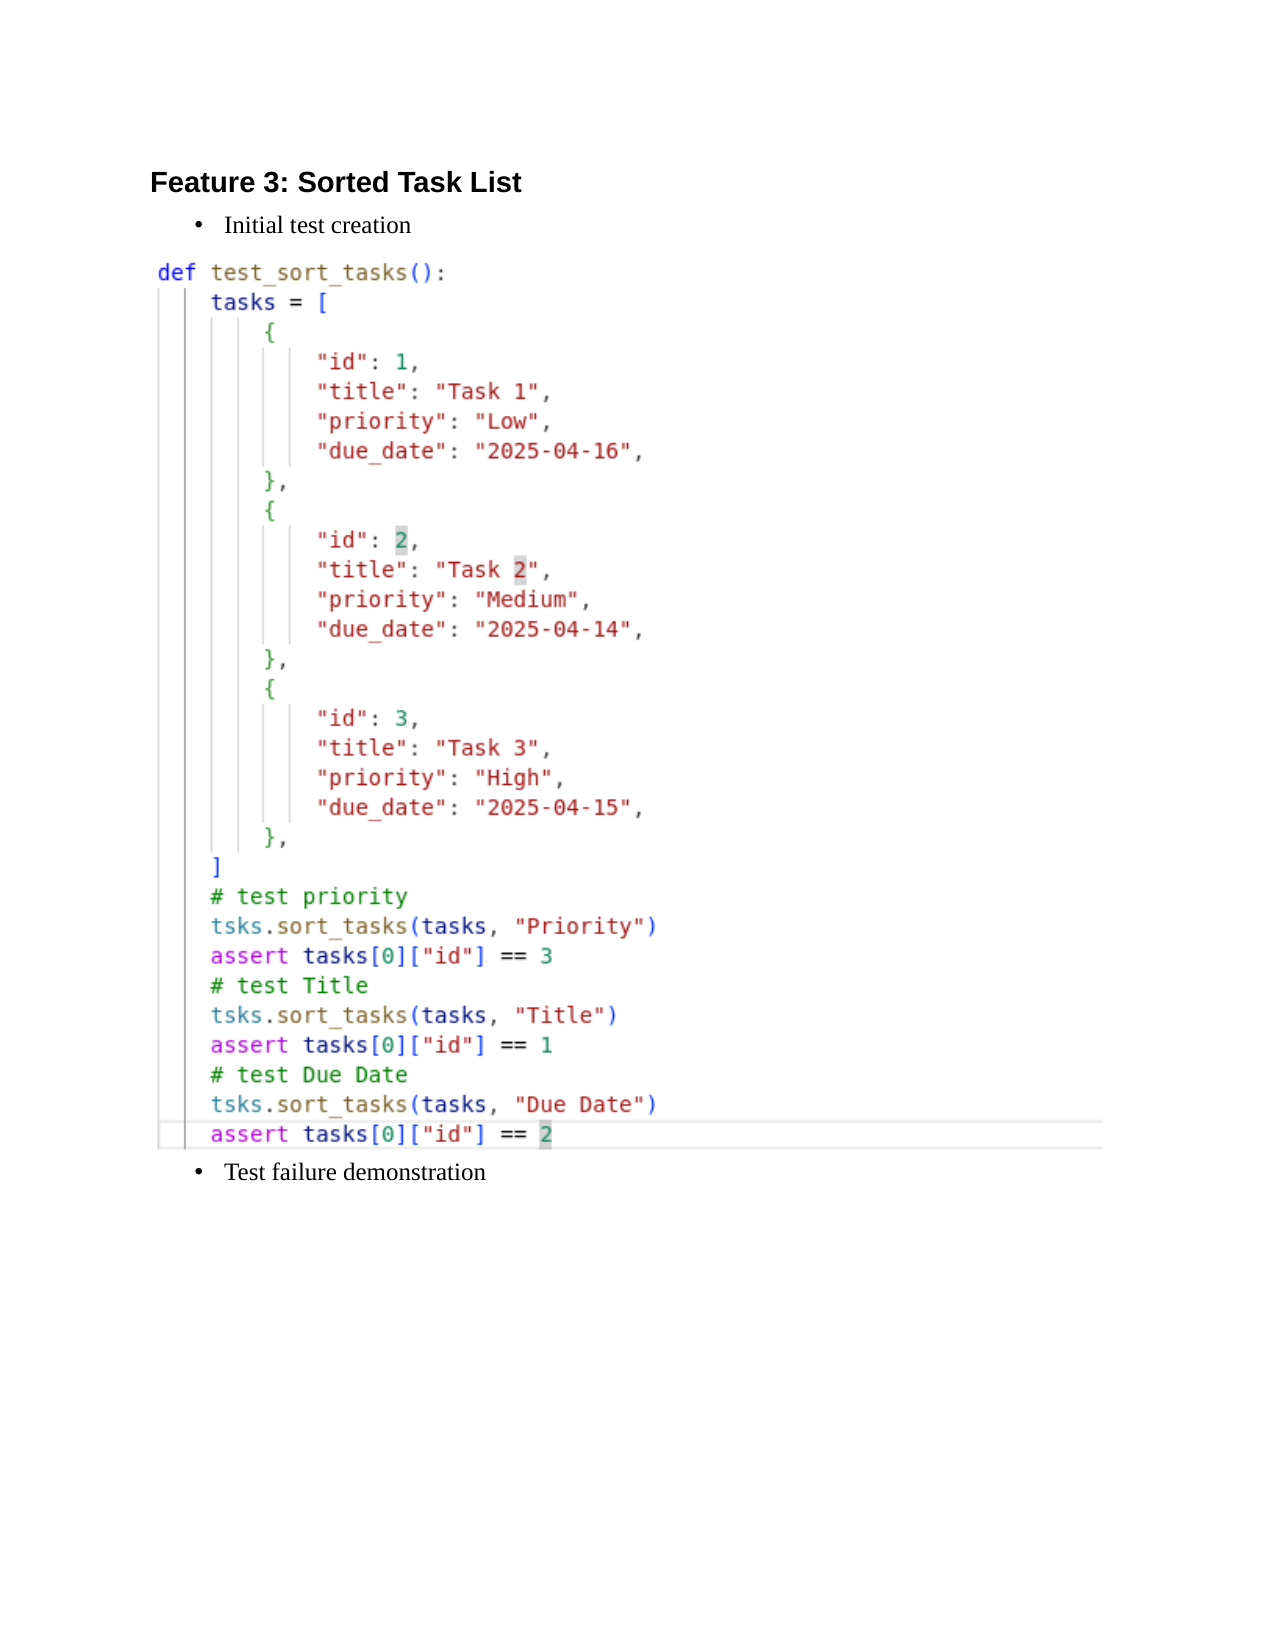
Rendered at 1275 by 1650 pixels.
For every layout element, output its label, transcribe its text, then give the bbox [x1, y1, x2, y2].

subtitle Feature 3: Sorted Task List [150, 164, 1125, 198]
list Test failure demonstration [194, 1157, 1125, 1186]
picture [150, 243, 1104, 1153]
list Initial test creation [194, 211, 1125, 239]
